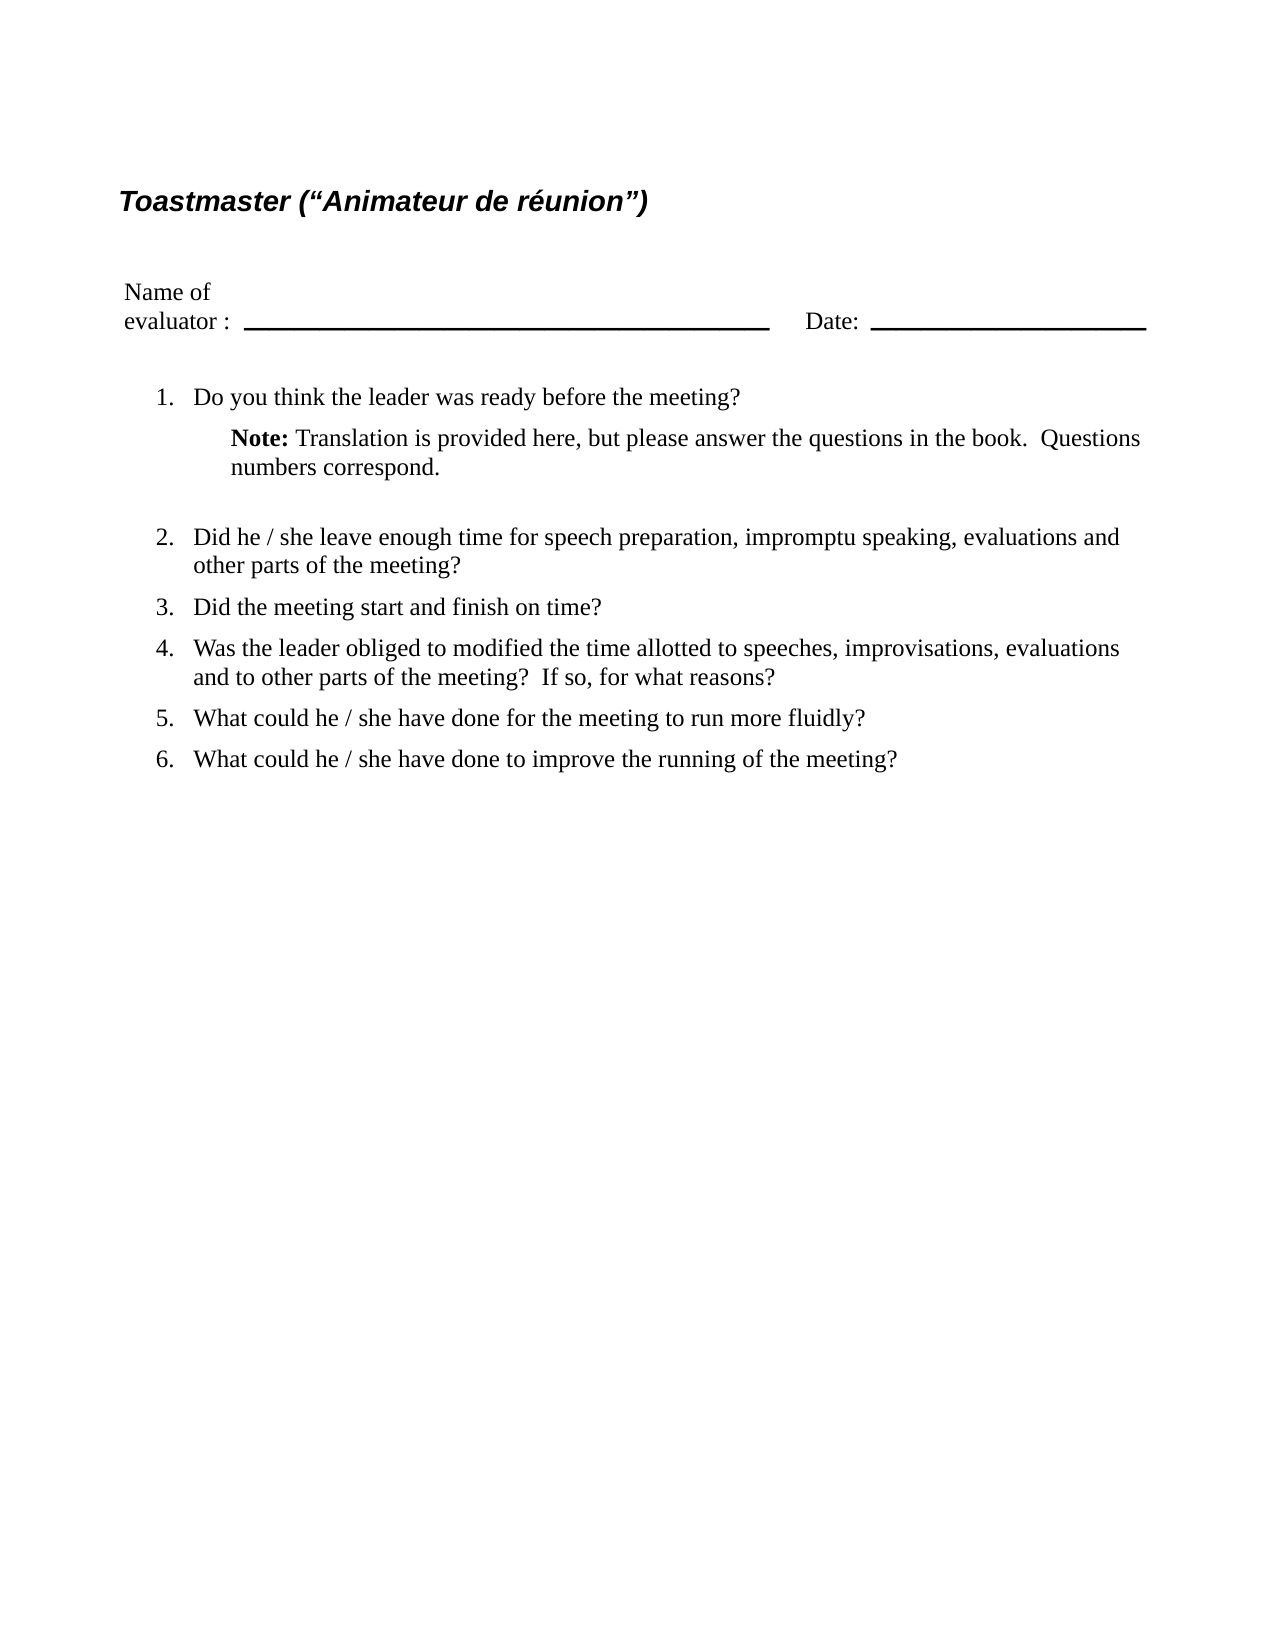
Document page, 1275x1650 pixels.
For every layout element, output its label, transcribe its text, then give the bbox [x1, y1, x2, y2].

list Did he / she leave enough time for speech preparation, impromptu speaking, evaluations and other parts of the meeting? [156, 522, 1157, 579]
list Note: Translation is provided here, but please answer the questions in the book. Questions numbers correspond. [193, 423, 1157, 509]
list What could he / she have done to improve the running of the meeting? [156, 744, 1157, 773]
list Did the meeting start and finish on time? [156, 592, 1157, 621]
list What could he / she have done for the meeting to run more fluidly? [156, 703, 1157, 732]
list Was the leader obliged to modified the time allotted to speeches, improvisations, evaluations and to other parts of the meeting? If so, for what reasons? [156, 633, 1157, 691]
table_header Date: [795, 272, 865, 341]
subtitle Toastmaster (“Animateur de réunion”) [118, 184, 1157, 218]
table_header ___________ [865, 272, 1157, 341]
table_header _____________________ [239, 272, 795, 341]
list Do you think the leader was ready before the meeting? [156, 382, 1157, 411]
table_header Name of evaluator : [118, 272, 238, 341]
